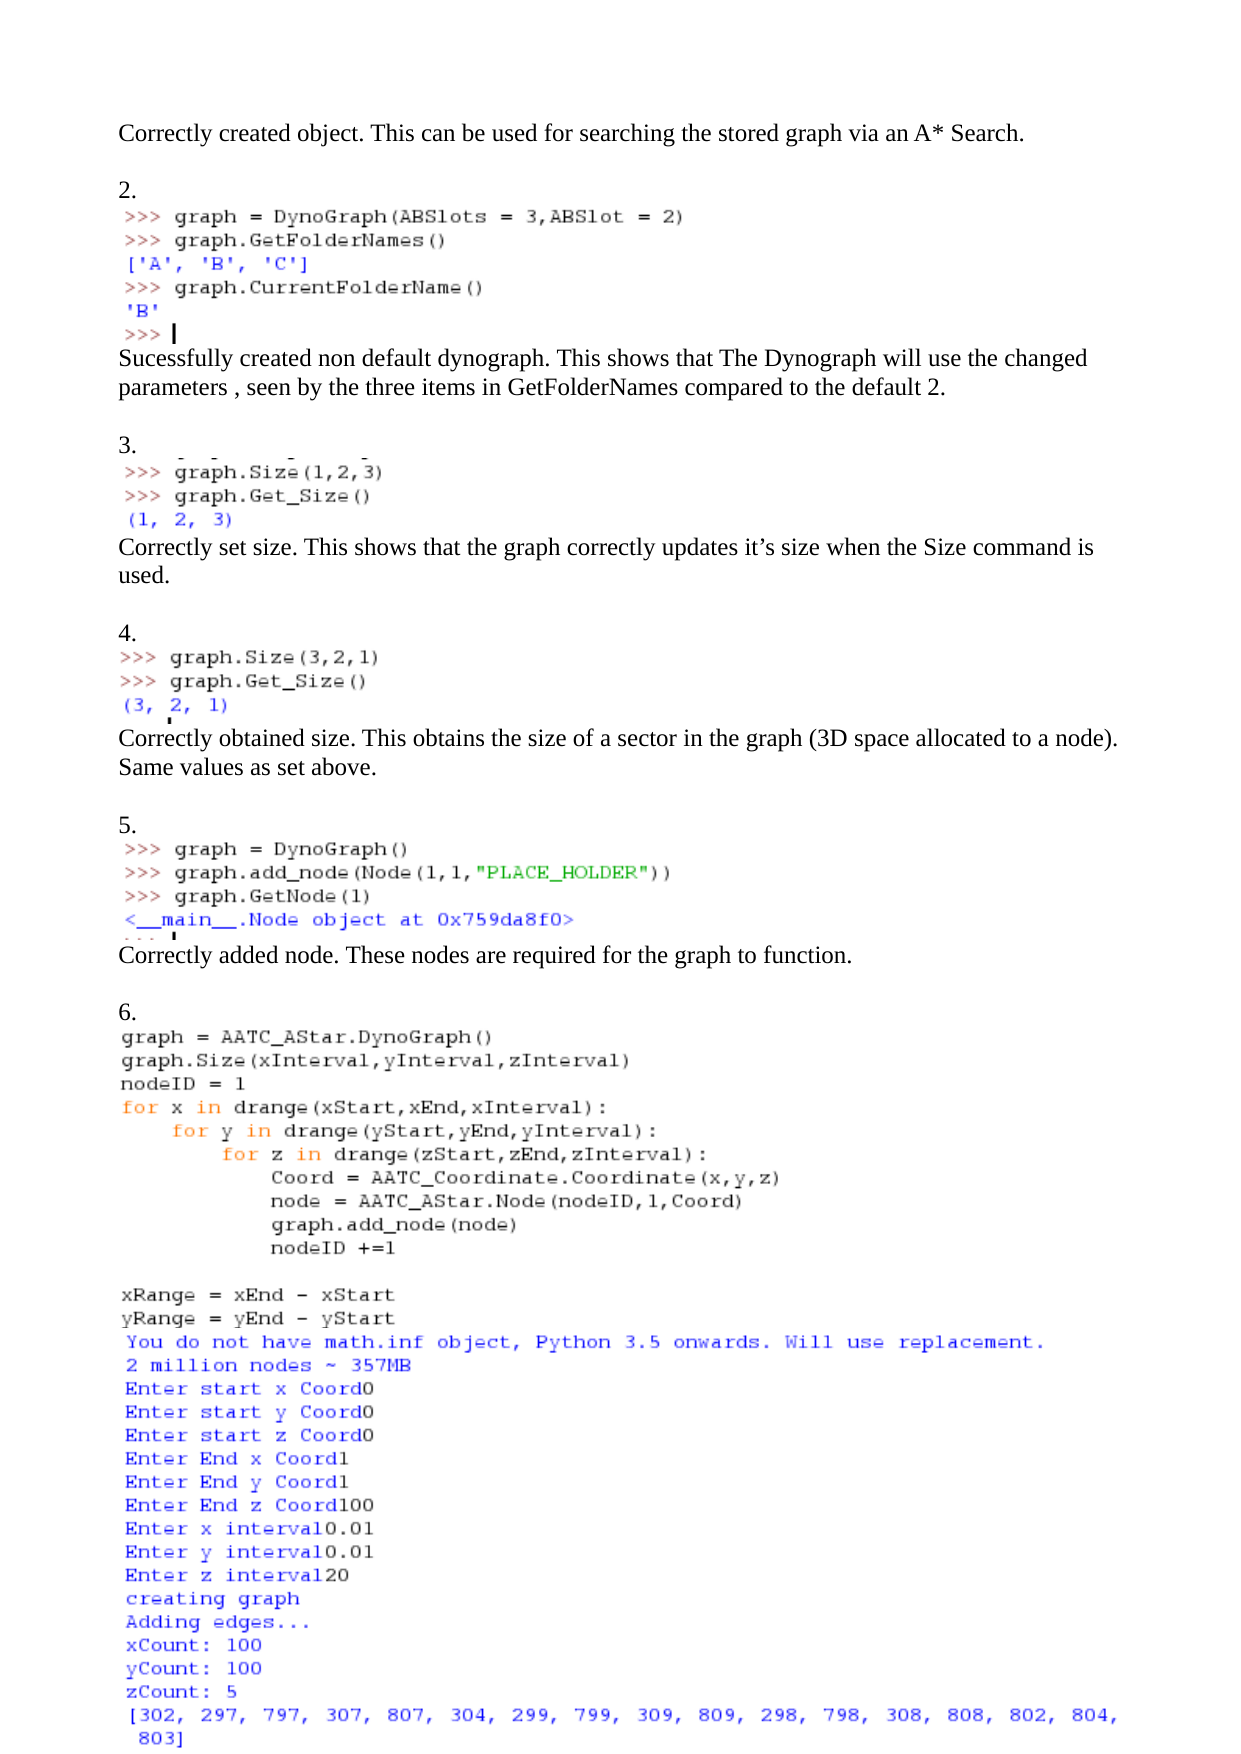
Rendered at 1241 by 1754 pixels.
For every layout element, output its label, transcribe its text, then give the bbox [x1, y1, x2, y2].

picture [118, 204, 697, 344]
text 4. [118, 618, 1122, 647]
picture [118, 1026, 1123, 1754]
text Correctly obtained size. This obtains the size of a sector in the graph (3D space allocated to a node). Same values as set above. [118, 647, 1122, 781]
text Correctly created object. This can be used for searching the stored graph via an A* Search. [118, 118, 1122, 147]
text 3. [118, 430, 1122, 458]
picture [118, 646, 390, 724]
text Sucessfully created non default dynograph. This shows that The Dynograph will use the changed parameters , seen by the three items in GetFolderNames compared to the default 2. [118, 204, 1122, 401]
text 5. [118, 810, 1122, 838]
text Correctly added node. These nodes are required for the graph to function. [118, 838, 1122, 969]
picture [118, 838, 683, 940]
text 2. [118, 176, 1122, 204]
text 6. [118, 997, 1122, 1026]
text Correctly set size. This shows that the graph correctly updates it’s size when the Size command is used. [118, 458, 1122, 589]
picture [118, 458, 395, 532]
